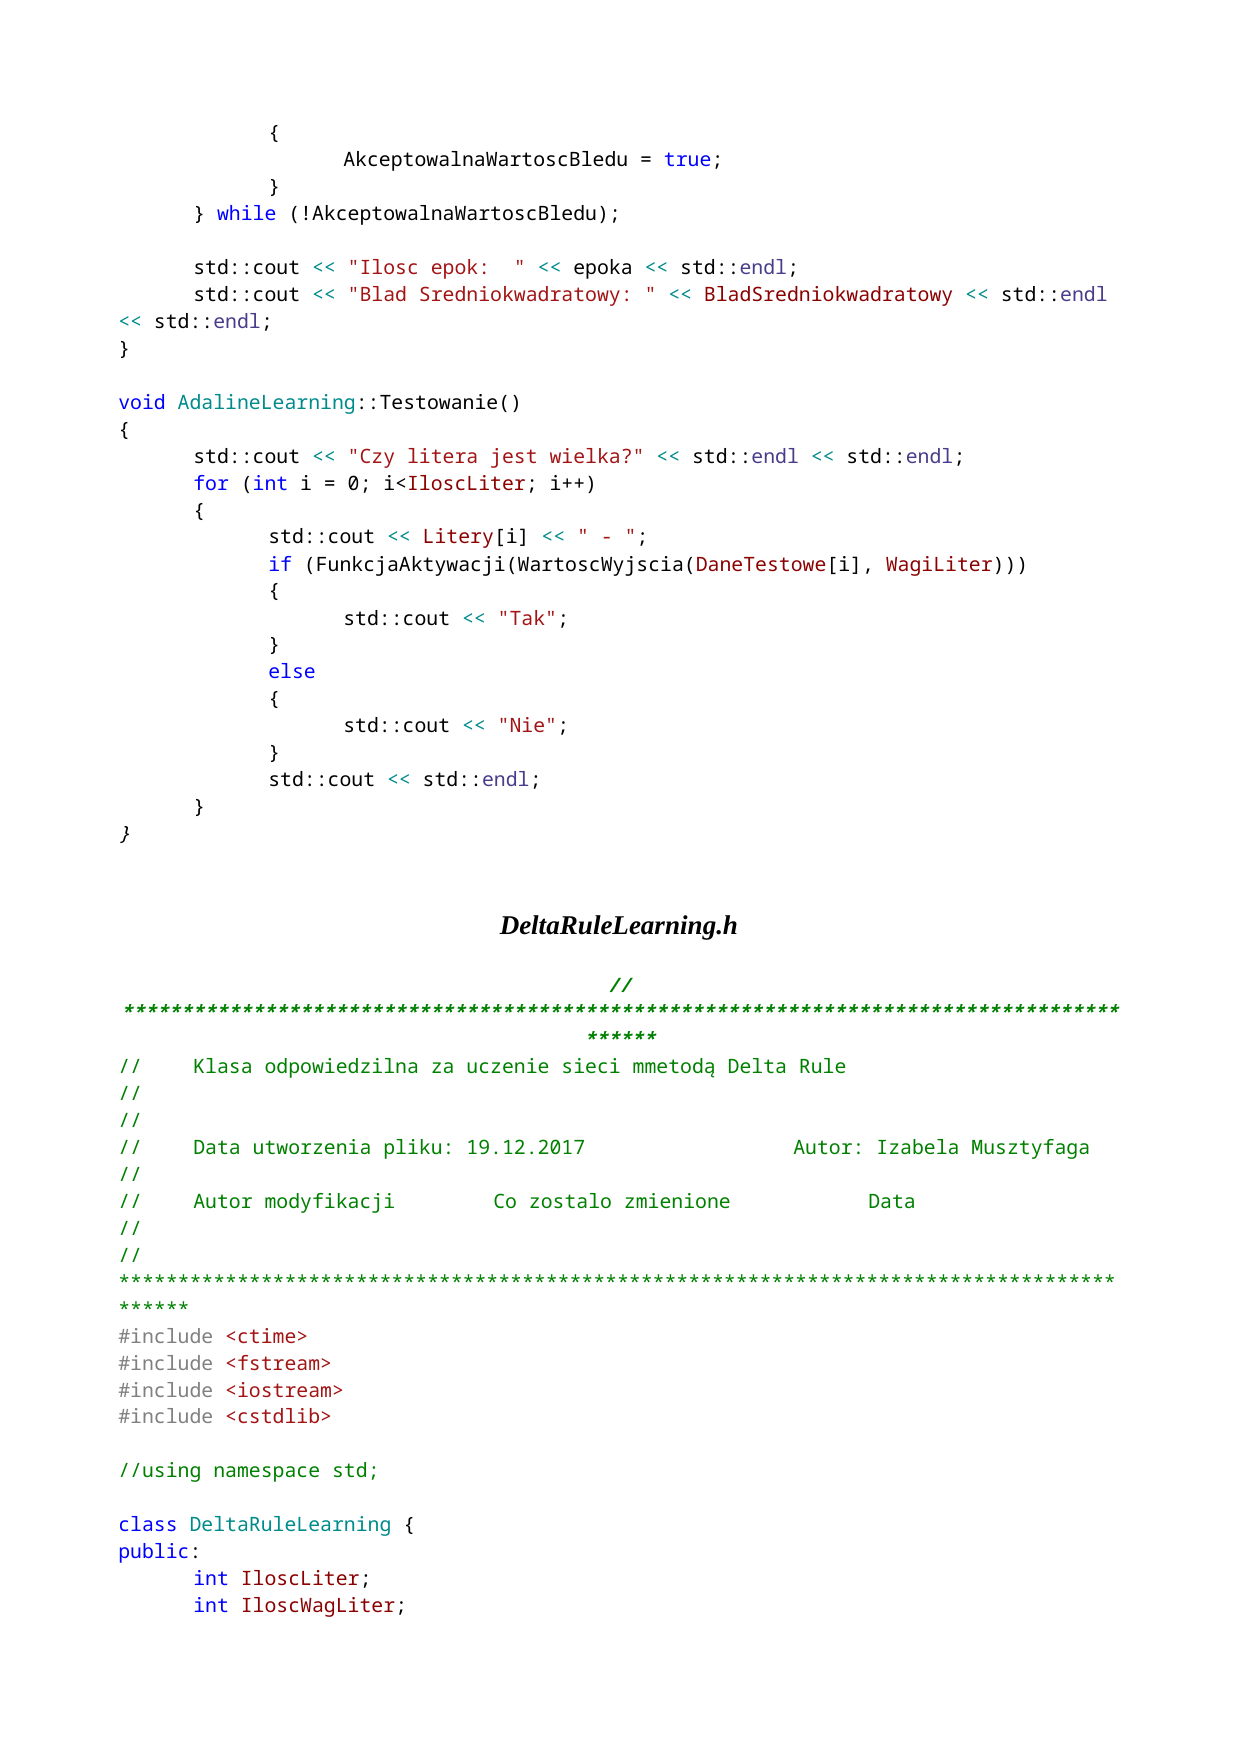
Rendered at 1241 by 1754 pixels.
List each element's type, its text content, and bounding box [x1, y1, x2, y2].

text std::cout << "Czy litera jest wielka?" << std::endl << std::endl; [118, 442, 1122, 469]
text void AdalineLearning::Testowanie() [118, 388, 1122, 415]
text std::cout << Litery[i] << " - "; [118, 523, 1122, 550]
text } while (!AkceptowalnaWartoscBledu); [118, 199, 1122, 226]
text //****************************************************************************************** [118, 1241, 1122, 1322]
text class DeltaRuleLearning { [118, 1511, 1122, 1538]
text { [118, 415, 1122, 442]
text #include <iostream> [118, 1376, 1122, 1403]
text public: [118, 1538, 1122, 1565]
text { [118, 118, 1122, 145]
text } [118, 793, 1122, 819]
text } [118, 739, 1122, 766]
text //using namespace std; [118, 1457, 1122, 1484]
text DeltaRuleLearning.h [118, 909, 1122, 940]
text for (int i = 0; i<IloscLiter; i++) [118, 469, 1122, 496]
text #include <ctime> [118, 1322, 1122, 1349]
text // [118, 1160, 1122, 1187]
text if (FunkcjaAktywacji(WartoscWyjscia(DaneTestowe[i], WagiLiter))) [118, 550, 1122, 577]
text std::cout << "Nie"; [118, 712, 1122, 739]
text int IloscWagLiter; [118, 1592, 1122, 1619]
text std::cout << "Ilosc epok: " << epoka << std::endl; [118, 253, 1122, 280]
text // [118, 1079, 1122, 1106]
text else [118, 658, 1122, 685]
text } [118, 334, 1122, 361]
text } [118, 631, 1122, 658]
text // Autor modyfikacji Co zostalo zmienione Data [118, 1187, 1122, 1214]
text } [118, 819, 1122, 847]
text std::cout << std::endl; [118, 766, 1122, 793]
text // [118, 1214, 1122, 1241]
text //****************************************************************************************** [118, 971, 1122, 1052]
text { [118, 496, 1122, 523]
text } [118, 172, 1122, 199]
text std::cout << "Blad Sredniokwadratowy: " << BladSredniokwadratowy << std::endl << std::endl; [118, 280, 1122, 334]
text #include <cstdlib> [118, 1403, 1122, 1430]
text { [118, 685, 1122, 712]
text // [118, 1106, 1122, 1133]
text // Klasa odpowiedzilna za uczenie sieci mmetodą Delta Rule [118, 1052, 1122, 1079]
text #include <fstream> [118, 1349, 1122, 1376]
text AkceptowalnaWartoscBledu = true; [118, 145, 1122, 172]
text int IloscLiter; [118, 1565, 1122, 1592]
text { [118, 577, 1122, 604]
text std::cout << "Tak"; [118, 604, 1122, 631]
text // Data utworzenia pliku: 19.12.2017 Autor: Izabela Musztyfaga [118, 1133, 1122, 1160]
